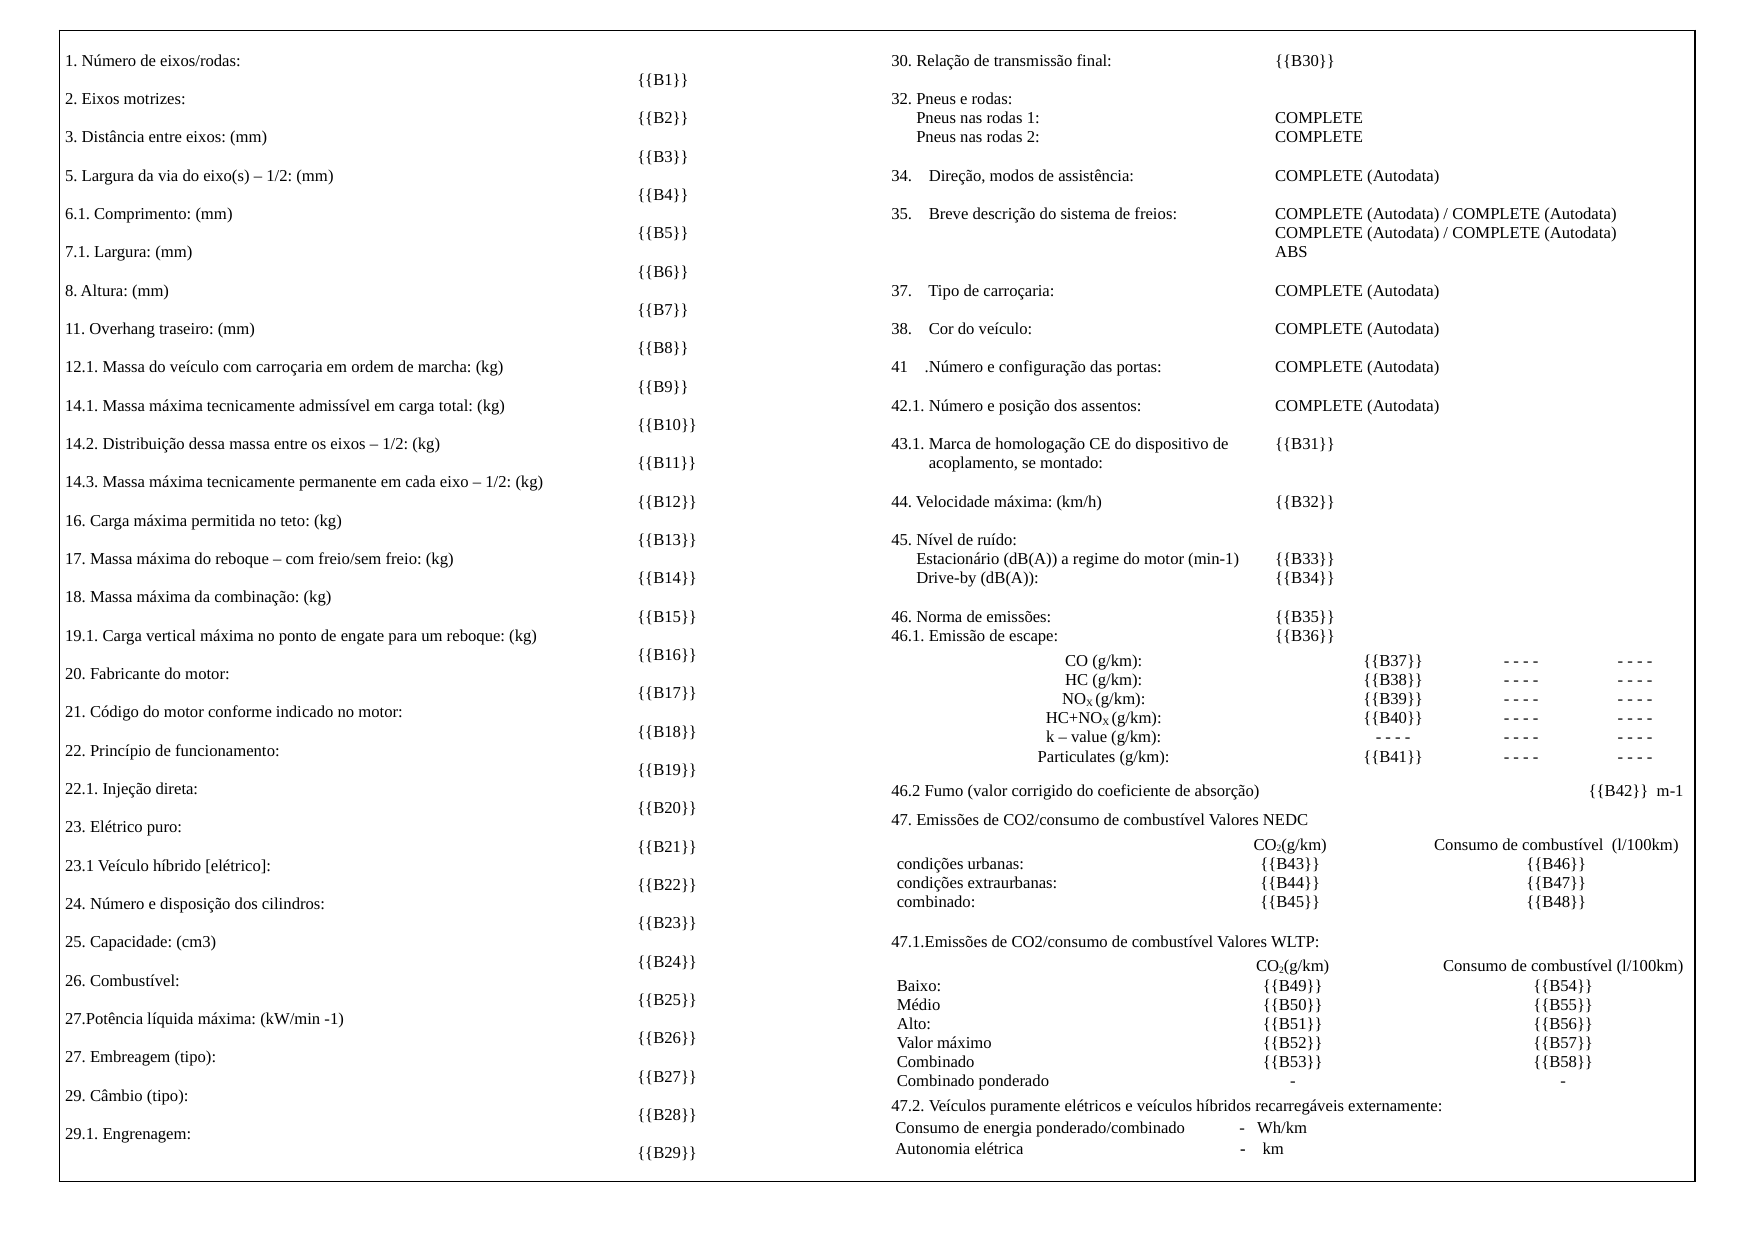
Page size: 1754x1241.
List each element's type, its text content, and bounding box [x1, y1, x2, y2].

table_header CO2(g/km) {{B43}} {{B44}} {{B45}} [1157, 829, 1423, 917]
table_header Consumo de combustível (l/100km) {{B54}} {{B55}} {{B56}} {{B57}} {{B58}} - [1428, 951, 1694, 1096]
table_header [637, 51, 879, 70]
table_header CO2(g/km) {{B49}} {{B50}} {{B51}} {{B52}} {{B53}} - [1157, 951, 1428, 1096]
table_header Baixo: Médio Alto: Valor máximo Combinado Combinado ponderado [891, 951, 1157, 1096]
table_header 1. Número de eixos/rodas: 2. Eixos motrizes: 3. Distância entre eixos: (mm) 5. Largura da via do eixo(s) – 1/2: (mm) 6.1. Comprimento: (mm) 7.1. Largura: (mm) 8. Altura: (mm) 11. Overhang traseiro: (mm) 12.1. Massa do veículo com carroçaria em ordem de marcha: (kg) 14.1. Massa máxima tecnicamente admissível em carga total: (kg) 14.2. Distribuição dessa massa entre os eixos – 1/2: (kg) 14.3. Massa máxima tecnicamente permanente em cada eixo – 1/2: (kg) 16. Carga máxima permitida no teto: (kg) 17. Massa máxima do reboque – com freio/sem freio: (kg) 18. Massa máxima da combinação: (kg) 19.1. Carga vertical máxima no ponto de engate para um reboque: (kg) 20. Fabricante do motor: 21. Código do motor conforme indicado no motor: 22. Princípio de funcionamento: 22.1. Injeção direta: 23. Elétrico puro: 23.1 Veículo híbrido [elétrico]: 24. Número e disposição dos cilindros: 25. Capacidade: (cm3) 26. Combustível: 27.Potência líquida máxima: (kW/min -1) 27. Embreagem (tipo): 29. Câmbio (tipo): 29.1. Engrenagem: [65, 51, 637, 1173]
table_header - - - - - - - - - - - - - - - - - - - - - - - - [1470, 645, 1576, 781]
table_header CO (g/km): HC (g/km): NOX (g/km): HC+NOX (g/km): k – value (g/km): Particulates (g/km): [891, 645, 1316, 781]
table_header 30. Relação de transmissão final: 32. Pneus e rodas: Pneus nas rodas 1: Pneus nas rodas 2: 34. Direção, modos de assistência: 35. Breve descrição do sistema de freios: 37. Tipo de carroçaria: 38. Cor do veículo: 41 .Número e configuração das portas: 42.1. Número e posição dos assentos: 43.1. Marca de homologação CE do dispositivo de acoplamento, se montado: 44. Velocidade máxima: (km/h) 45. Nível de ruído: Estacionário (dB(A)) a regime do motor (min-1) Drive-by (dB(A)): 46. Norma de emissões: 46.1. Emissão de escape: [891, 51, 1275, 645]
table_header - - - - - - - - - - - - - - - - - - - - - - - - [1576, 645, 1694, 781]
table_header {{B30}} COMPLETE COMPLETE COMPLETE (Autodata) COMPLETE (Autodata) / COMPLETE (Autodata) COMPLETE (Autodata) / COMPLETE (Autodata) ABS COMPLETE (Autodata) COMPLETE (Autodata) COMPLETE (Autodata) COMPLETE (Autodata) {{B31}} {{B32}} {{B33}} {{B34}} {{B35}} {{B36}} [1275, 51, 1694, 645]
table_header Consumo de combustível (l/100km) {{B46}} {{B47}} {{B48}} [1423, 829, 1689, 917]
table_header {{B1}} {{B2}} {{B3}} {{B4}} {{B5}} {{B6}} {{B7}} {{B8}} {{B9}} {{B10}} {{B11}} {{B12}} {{B13}} {{B14}} {{B15}} {{B16}} {{B17}} {{B18}} {{B19}} {{B20}} {{B21}} {{B22}} {{B23}} {{B24}} {{B25}} {{B26}} {{B27}} {{B28}} {{B29}} [637, 70, 879, 1162]
table_header [637, 1162, 879, 1173]
table_header 46.2 Fumo (valor corrigido do coeficiente de absorção) {{B42}} m-1 47. Emissões de CO2/consumo de combustível Valores NEDC 47.1.Emissões de CO2/consumo de combustível Valores WLTP: 47.2. Veículos puramente elétricos e veículos híbridos recarregáveis externamente: Consumo de energia ponderado/combinado - Wh/km Autonomia elétrica - km [885, 31, 1694, 1181]
table_header [60, 31, 885, 1181]
table_header {{B37}} {{B38}} {{B39}} {{B40}} - - - - {{B41}} [1316, 645, 1470, 781]
table_header condições urbanas: condições extraurbanas: combinado: [891, 829, 1157, 917]
